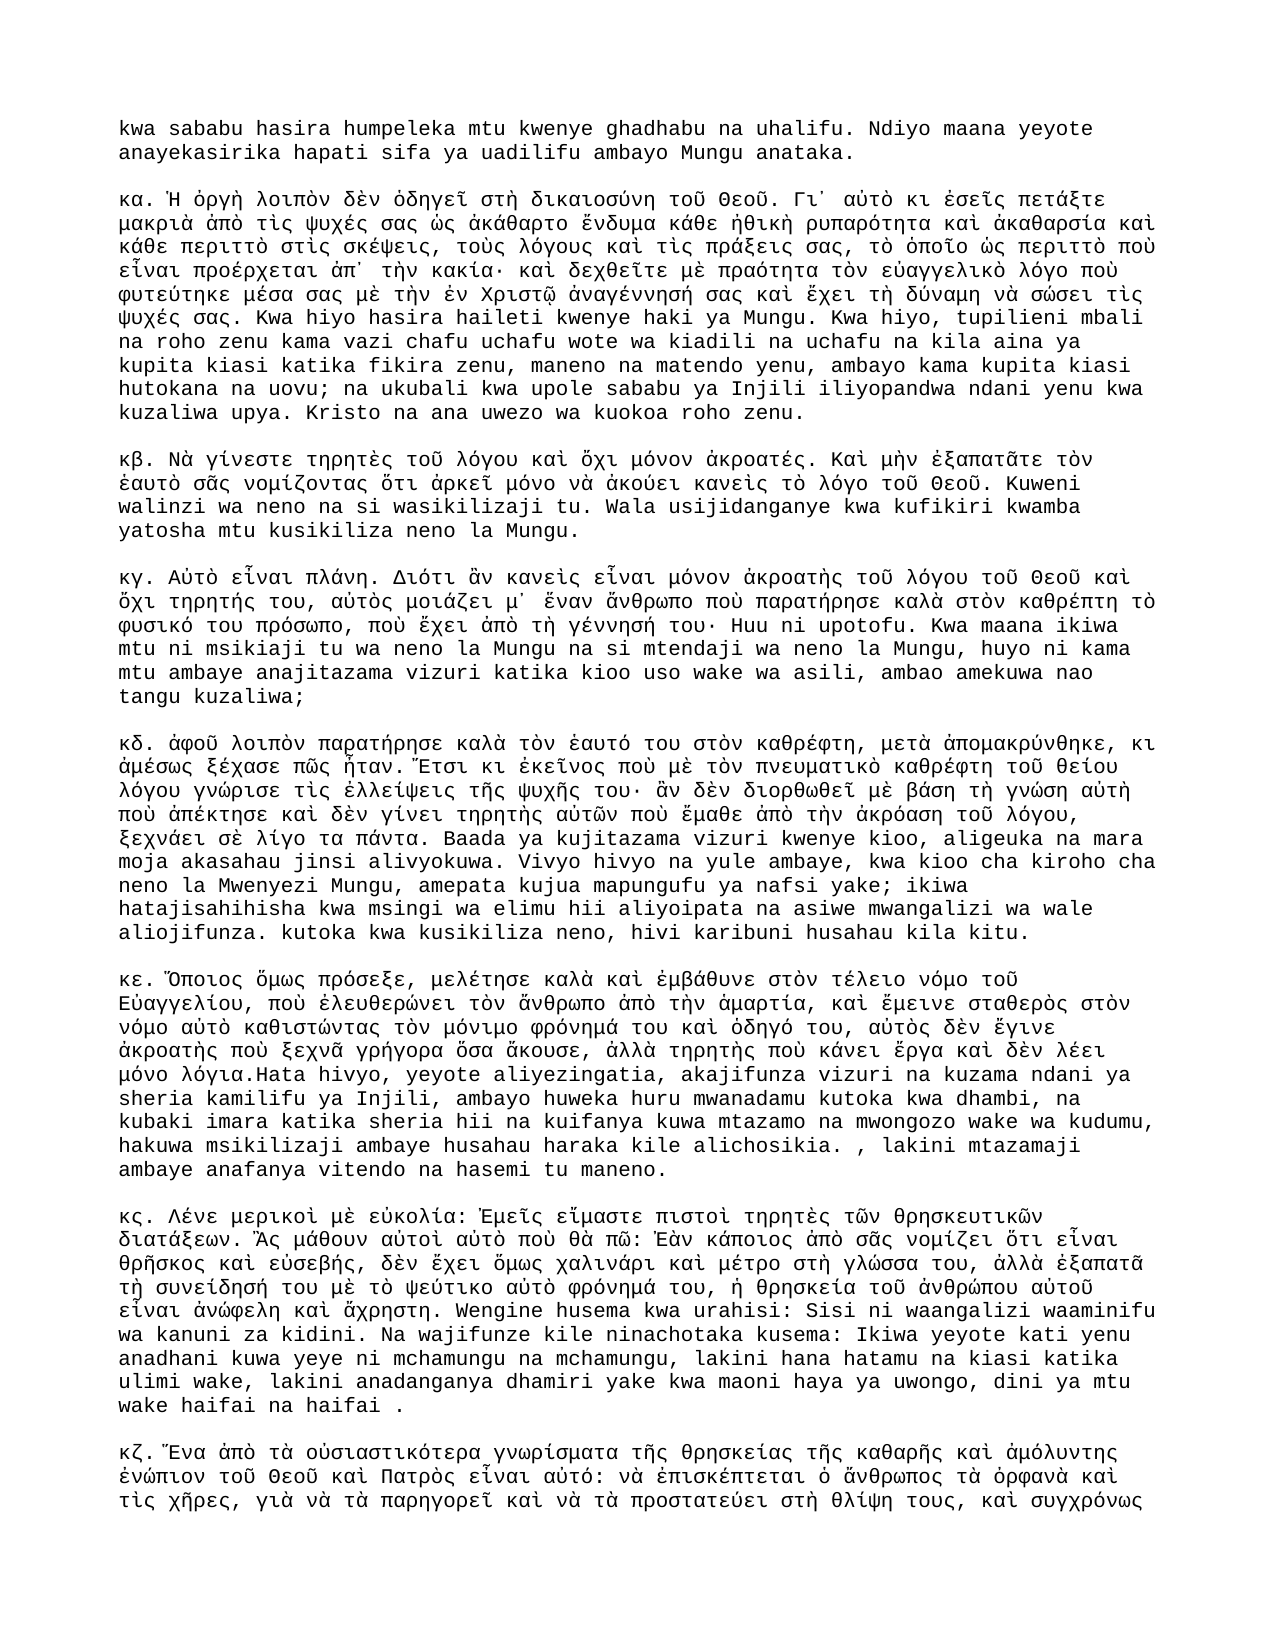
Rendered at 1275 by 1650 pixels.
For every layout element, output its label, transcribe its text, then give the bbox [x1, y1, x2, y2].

text κε. Ὅποιος ὅμως πρόσεξε, μελέτησε καλὰ καὶ ἐμβάθυνε στὸν τέλειο νόμο τοῦ Εὐαγγελίου, ποὺ ἐλευθερώνει τὸν ἄνθρωπο ἀπὸ τὴν ἁμαρτία, καὶ ἔμεινε σταθερὸς στὸν νόμο αὐτὸ καθιστώντας τὸν μόνιμο φρόνημά του καὶ ὁδηγό του, αὐτὸς δὲν ἔγινε ἀκροατὴς ποὺ ξεχνᾶ γρήγορα ὅσα ἄκουσε, ἀλλὰ τηρητὴς ποὺ κάνει ἔργα καὶ δὲν λέει μόνο λόγια.Hata hivyo, yeyote aliyezingatia, akajifunza vizuri na kuzama ndani ya sheria kamilifu ya Injili, ambayo huweka huru mwanadamu kutoka kwa dhambi, na kubaki imara katika sheria hii na kuifanya kuwa mtazamo na mwongozo wake wa kudumu, hakuwa msikilizaji ambaye husahau haraka kile alichosikia. , lakini mtazamaji ambaye anafanya vitendo na hasemi tu maneno. [118, 969, 1157, 1182]
text κβ. Νὰ γίνεστε τηρητὲς τοῦ λόγου καὶ ὄχι μόνον ἀκροατές. Καὶ μὴν ἐξαπατᾶτε τὸν ἑαυτὸ σᾶς νομίζοντας ὅτι ἀρκεῖ μόνο νὰ ἀκούει κανεὶς τὸ λόγο τοῦ Θεοῦ. Kuweni walinzi wa neno na si wasikilizaji tu. Wala usijidanganye kwa kufikiri kwamba yatosha mtu kusikiliza neno la Mungu. [118, 449, 1157, 544]
text κα. Ἡ ὀργὴ λοιπὸν δὲν ὁδηγεῖ στὴ δικαιοσύνη τοῦ Θεοῦ. Γι᾿ αὐτὸ κι ἐσεῖς πετάξτε μακριὰ ἀπὸ τὶς ψυχές σας ὡς ἀκάθαρτο ἔνδυμα κάθε ἠθικὴ ρυπαρότητα καὶ ἀκαθαρσία καὶ κάθε περιττὸ στὶς σκέψεις, τοὺς λόγους καὶ τὶς πράξεις σας, τὸ ὁποῖο ὡς περιττὸ ποὺ εἶναι προέρχεται ἀπ᾿ τὴν κακία· καὶ δεχθεῖτε μὲ πραότητα τὸν εὐαγγελικὸ λόγο ποὺ φυτεύτηκε μέσα σας μὲ τὴν ἐν Χριστῷ ἀναγέννησή σας καὶ ἔχει τὴ δύναμη νὰ σώσει τὶς ψυχές σας. Kwa hiyo hasira haileti kwenye haki ya Mungu. Kwa hiyo, tupilieni mbali na roho zenu kama vazi chafu uchafu wote wa kiadili na uchafu na kila aina ya kupita kiasi katika fikira zenu, maneno na matendo yenu, ambayo kama kupita kiasi hutokana na uovu; na ukubali kwa upole sababu ya Injili iliyopandwa ndani yenu kwa kuzaliwa upya. Kristo na ana uwezo wa kuokoa roho zenu. [118, 189, 1157, 426]
text κς. Λένε μερικοὶ μὲ εὐκολία: Ἐμεῖς εἴμαστε πιστοὶ τηρητὲς τῶν θρησκευτικῶν διατάξεων. Ἂς μάθουν αὐτοὶ αὐτὸ ποὺ θὰ πῶ: Ἐὰν κάποιος ἀπὸ σᾶς νομίζει ὅτι εἶναι θρῆσκος καὶ εὐσεβής, δὲν ἔχει ὅμως χαλινάρι καὶ μέτρο στὴ γλώσσα του, ἀλλὰ ἐξαπατᾶ τὴ συνείδησή του μὲ τὸ ψεύτικο αὐτὸ φρόνημά του, ἡ θρησκεία τοῦ ἀνθρώπου αὐτοῦ εἶναι ἀνώφελη καὶ ἄχρηστη. Wengine husema kwa urahisi: Sisi ni waangalizi waaminifu wa kanuni za kidini. Na wajifunze kile ninachotaka kusema: Ikiwa yeyote kati yenu anadhani kuwa yeye ni mchamungu na mchamungu, lakini hana hatamu na kiasi katika ulimi wake, lakini anadanganya dhamiri yake kwa maoni haya ya uwongo, dini ya mtu wake haifai na haifai . [118, 1206, 1157, 1419]
text κδ. ἀφοῦ λοιπὸν παρατήρησε καλὰ τὸν ἑαυτό του στὸν καθρέφτη, μετὰ ἀπομακρύνθηκε, κι ἀμέσως ξέχασε πῶς ἦταν. Ἔτσι κι ἐκεῖνος ποὺ μὲ τὸν πνευματικὸ καθρέφτη τοῦ θείου λόγου γνώρισε τὶς ἐλλείψεις τῆς ψυχῆς του· ἂν δὲν διορθωθεῖ μὲ βάση τὴ γνώση αὐτὴ ποὺ ἀπέκτησε καὶ δὲν γίνει τηρητὴς αὐτῶν ποὺ ἔμαθε ἀπὸ τὴν ἀκρόαση τοῦ λόγου, ξεχνάει σὲ λίγο τα πάντα. Baada ya kujitazama vizuri kwenye kioo, aligeuka na mara moja akasahau jinsi alivyokuwa. Vivyo hivyo na yule ambaye, kwa kioo cha kiroho cha neno la Mwenyezi Mungu, amepata kujua mapungufu ya nafsi yake; ikiwa hatajisahihisha kwa msingi wa elimu hii aliyoipata na asiwe mwangalizi wa wale aliojifunza. kutoka kwa kusikiliza neno, hivi karibuni husahau kila kitu. [118, 733, 1157, 946]
text κζ. Ἕνα ἀπὸ τὰ οὐσιαστικότερα γνωρίσματα τῆς θρησκείας τῆς καθαρῆς καὶ ἀμόλυντης ἐνώπιον τοῦ Θεοῦ καὶ Πατρὸς εἶναι αὐτό: νὰ ἐπισκέπτεται ὁ ἄνθρωπος τὰ ὀρφανὰ καὶ τὶς χῆρες, γιὰ νὰ τὰ παρηγορεῖ καὶ νὰ τὰ προστατεύει στὴ θλίψη τους, καὶ συγχρόνως [118, 1442, 1157, 1513]
text κγ. Αὐτὸ εἶναι πλάνη. Διότι ἂν κανεὶς εἶναι μόνον ἀκροατὴς τοῦ λόγου τοῦ Θεοῦ καὶ ὄχι τηρητής του, αὐτὸς μοιάζει μ᾿ ἕναν ἄνθρωπο ποὺ παρατήρησε καλὰ στὸν καθρέπτη τὸ φυσικό του πρόσωπο, ποὺ ἔχει ἀπὸ τὴ γέννησή του· Huu ni upotofu. Kwa maana ikiwa mtu ni msikiaji tu wa neno la Mungu na si mtendaji wa neno la Mungu, huyo ni kama mtu ambaye anajitazama vizuri katika kioo uso wake wa asili, ambao amekuwa nao tangu kuzaliwa; [118, 567, 1157, 709]
text kwa sababu hasira humpeleka mtu kwenye ghadhabu na uhalifu. Ndiyo maana yeyote anayekasirika hapati sifa ya uadilifu ambayo Mungu anataka. [118, 118, 1157, 165]
